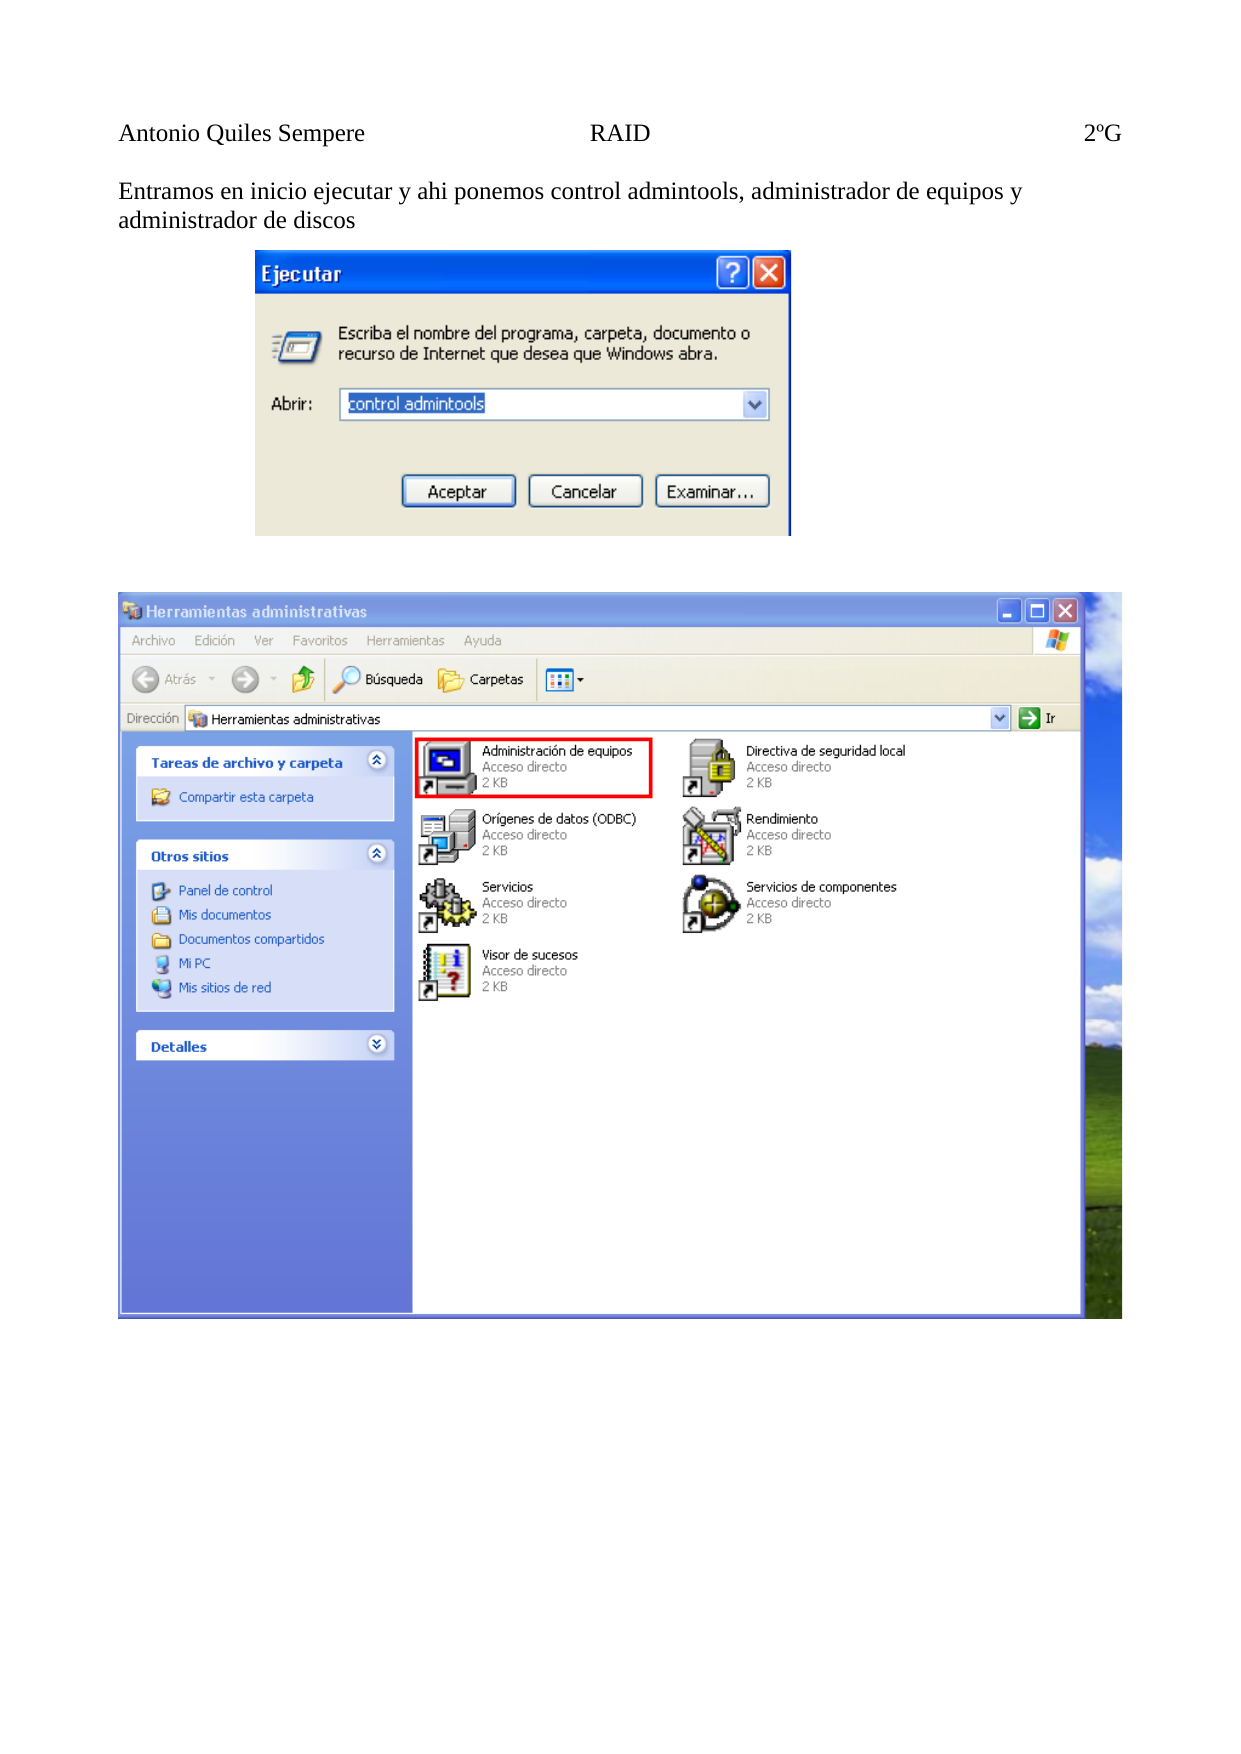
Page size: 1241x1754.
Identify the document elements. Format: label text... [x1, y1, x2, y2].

picture [255, 250, 792, 536]
text Entramos en inicio ejecutar y ahi ponemos control admintools, administrador de equipos y administrador de discos [118, 176, 1122, 234]
picture [118, 592, 1123, 1319]
